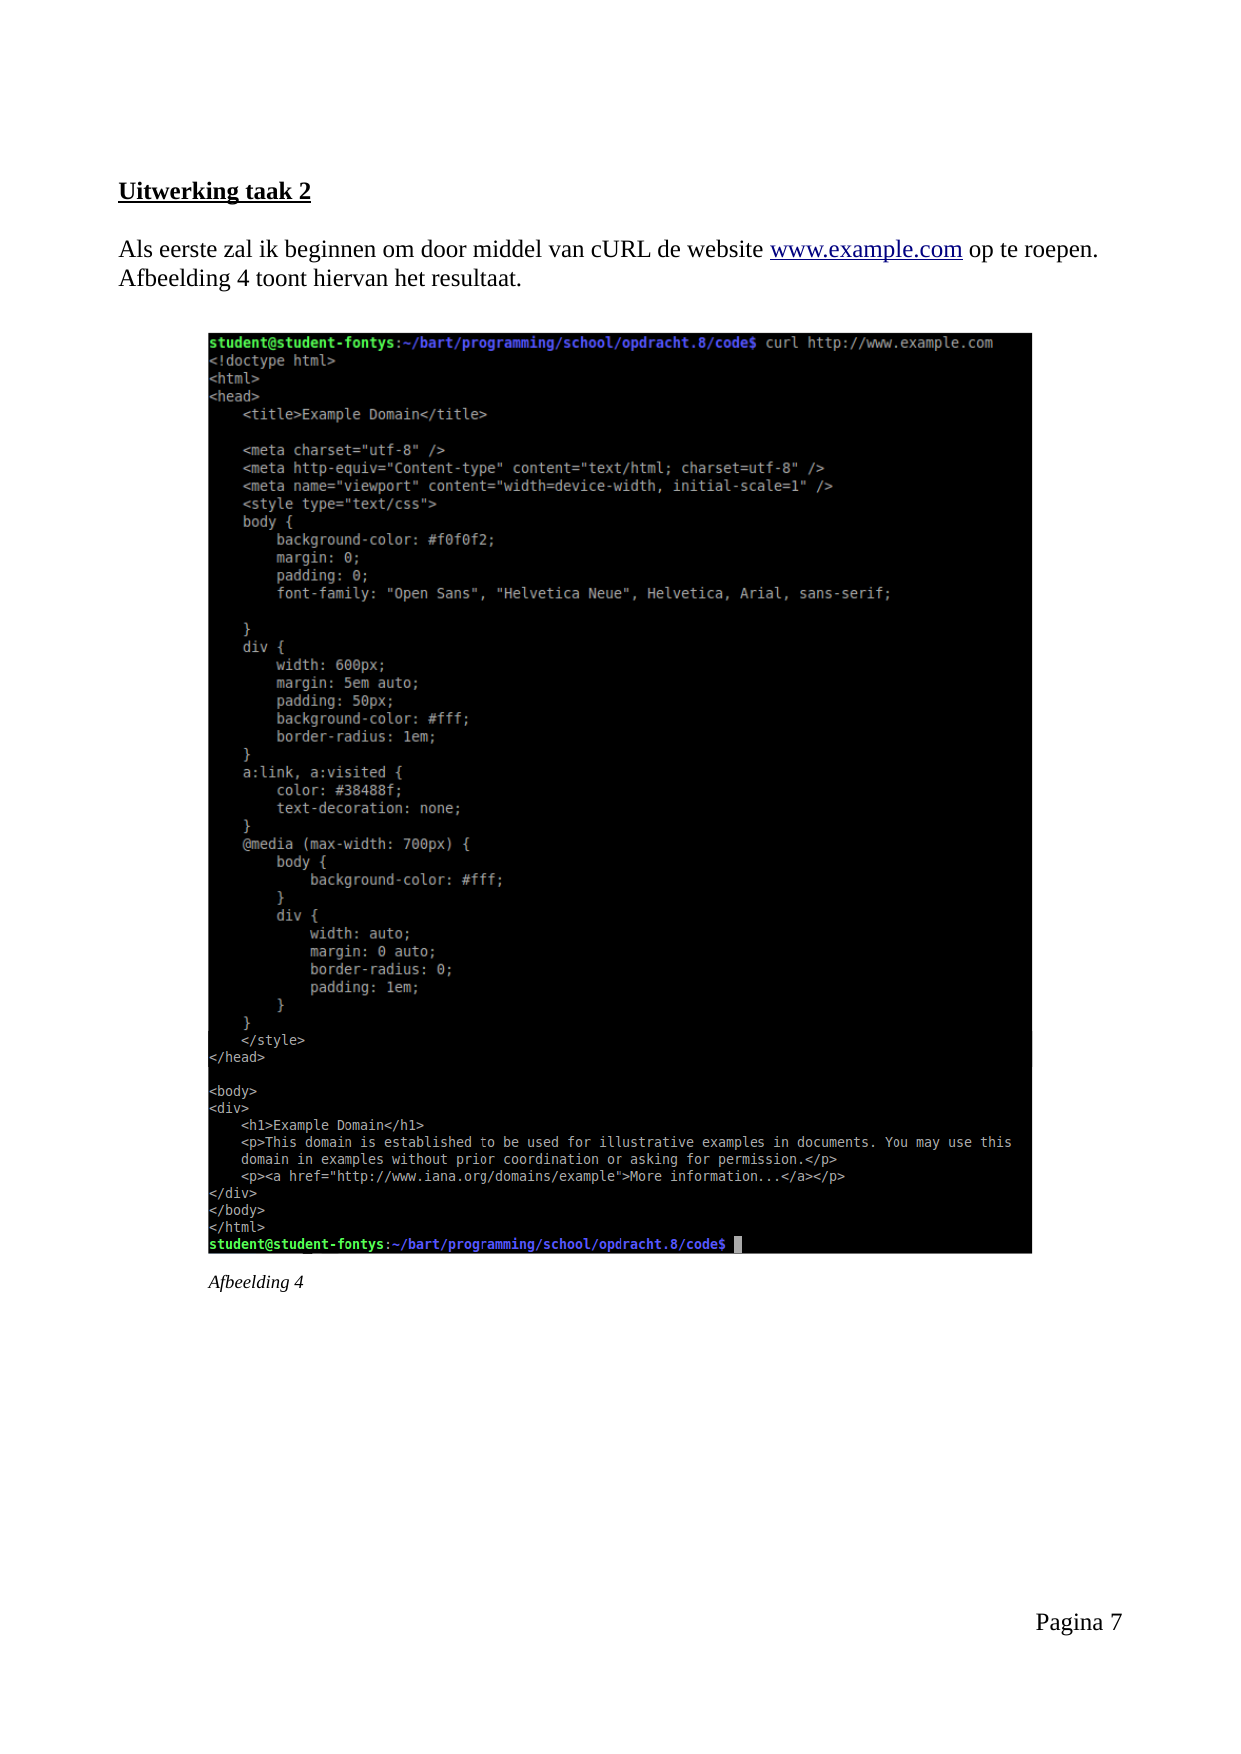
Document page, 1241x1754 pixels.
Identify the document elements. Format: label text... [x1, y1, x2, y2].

text Uitwerking taak 2 [118, 176, 1122, 205]
picture [208, 332, 1033, 1254]
text Afbeelding 4 [208, 1271, 1032, 1293]
text Als eerste zal ik beginnen om door middel van cURL de website www.example.com op te roepen. Afbeelding 4 toont hiervan het resultaat. [118, 234, 1122, 291]
